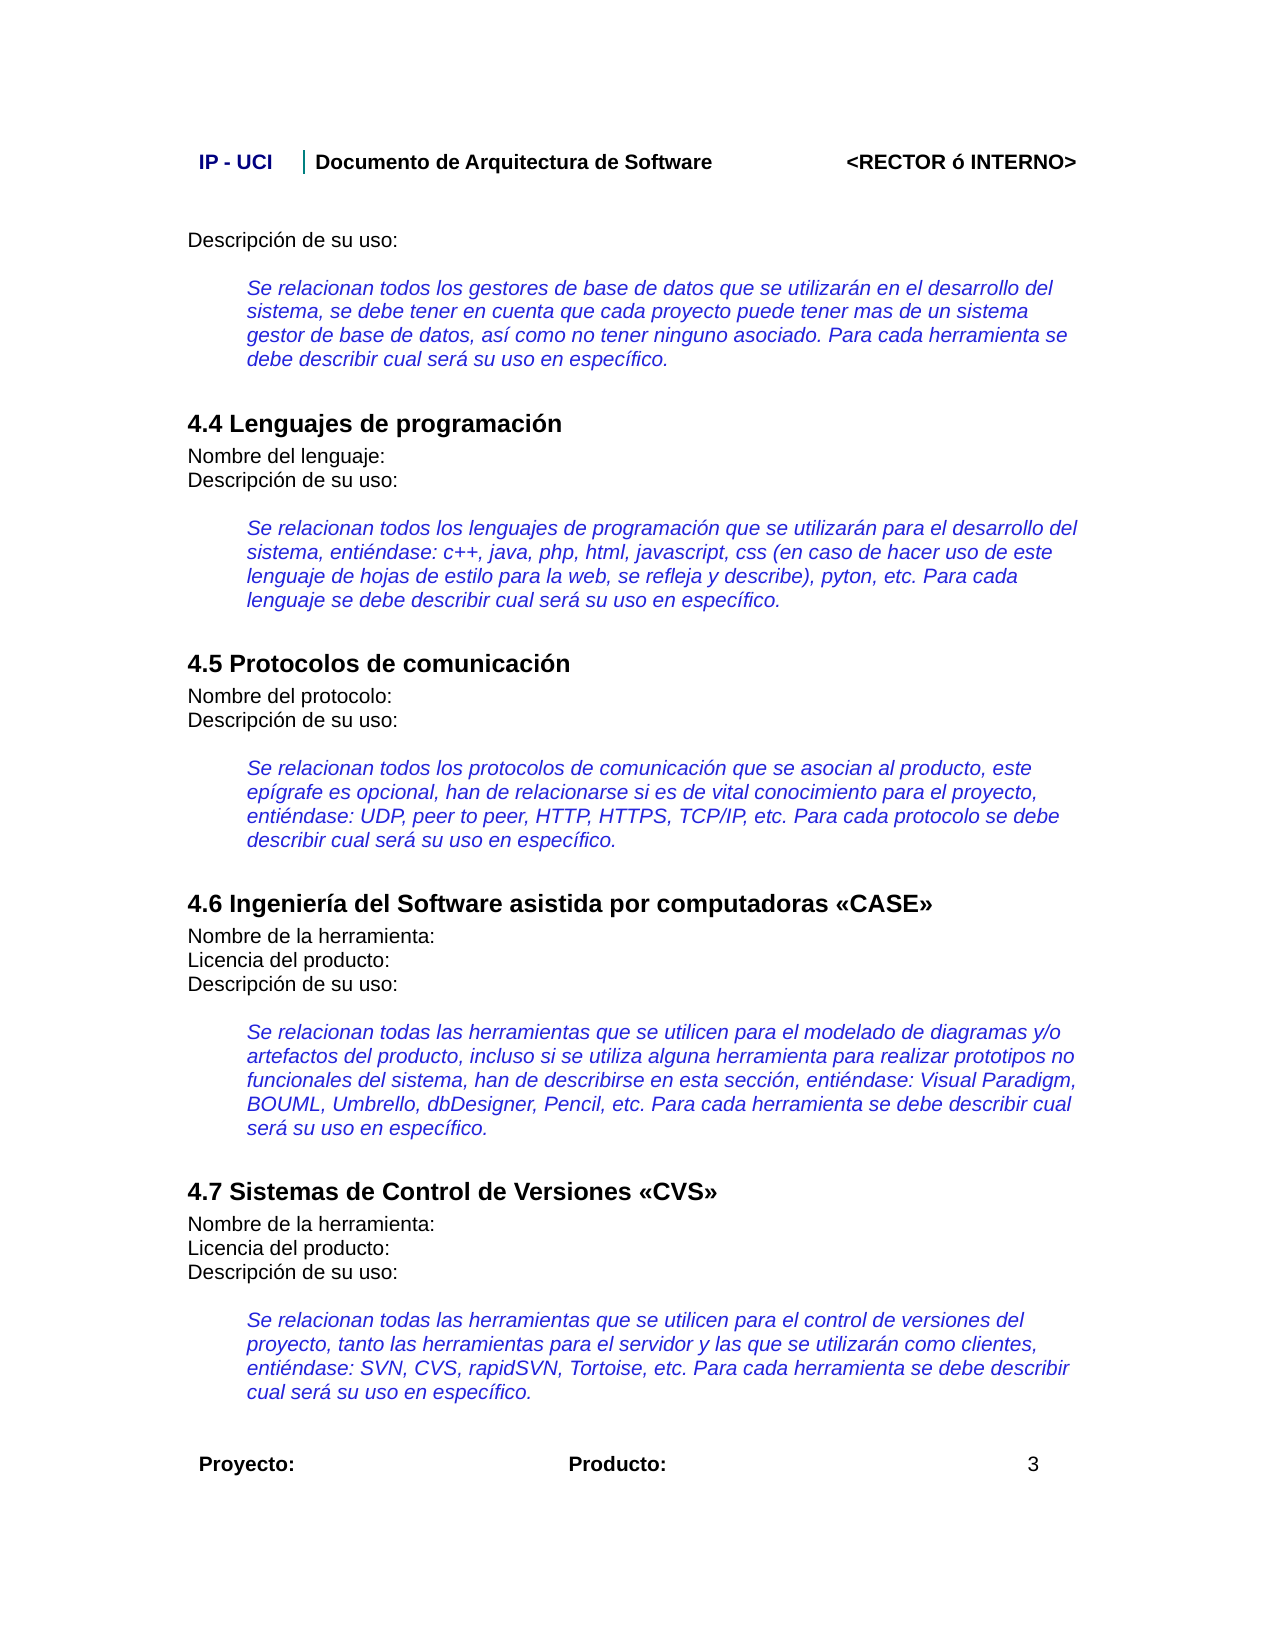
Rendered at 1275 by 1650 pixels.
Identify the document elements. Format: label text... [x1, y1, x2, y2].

text Licencia del producto: [187, 948, 1087, 972]
text Se relacionan todos los gestores de base de datos que se utilizarán en el desarrollo del sistema, se debe tener en cuenta que cada proyecto puede tener mas de un sistema gestor de base de datos, así como no tener ninguno asociado. Para cada herramienta se debe describir cual será su uso en específico. [247, 275, 1087, 371]
text Descripción de su uso: [187, 972, 1087, 996]
subtitle 4.7 Sistemas de Control de Versiones «CVS» [187, 1177, 1087, 1206]
subtitle 4.5 Protocolos de comunicación [187, 649, 1087, 678]
text Se relacionan todas las herramientas que se utilicen para el control de versiones del proyecto, tanto las herramientas para el servidor y las que se utilizarán como clientes, entiéndase: SVN, CVS, rapidSVN, Tortoise, etc. Para cada herramienta se debe describir cual será su uso en específico. [247, 1308, 1087, 1404]
text Descripción de su uso: [187, 468, 1087, 492]
subtitle 4.6 Ingeniería del Software asistida por computadoras «CASE» [187, 889, 1087, 918]
text Descripción de su uso: [187, 1260, 1087, 1284]
text Se relacionan todos los protocolos de comunicación que se asocian al producto, este epígrafe es opcional, han de relacionarse si es de vital conocimiento para el proyecto, entiéndase: UDP, peer to peer, HTTP, HTTPS, TCP/IP, etc. Para cada protocolo se debe describir cual será su uso en específico. [247, 756, 1087, 852]
text Nombre de la herramienta: [187, 1212, 1087, 1236]
text Licencia del producto: [187, 1236, 1087, 1260]
text Nombre de la herramienta: [187, 924, 1087, 948]
text Se relacionan todas las herramientas que se utilicen para el modelado de diagramas y/o artefactos del producto, incluso si se utiliza alguna herramienta para realizar prototipos no funcionales del sistema, han de describirse en esta sección, entiéndase: Visual Paradigm, BOUML, Umbrello, dbDesigner, Pencil, etc. Para cada herramienta se debe describir cual será su uso en específico. [247, 1020, 1087, 1140]
text Nombre del protocolo: [187, 684, 1087, 708]
text Descripción de su uso: [187, 708, 1087, 732]
text Nombre del lenguaje: [187, 444, 1087, 468]
text Se relacionan todos los lenguajes de programación que se utilizarán para el desarrollo del sistema, entiéndase: c++, java, php, html, javascript, css (en caso de hacer uso de este lenguaje de hojas de estilo para la web, se refleja y describe), pyton, etc. Para cada lenguaje se debe describir cual será su uso en específico. [247, 516, 1087, 611]
subtitle 4.4 Lenguajes de programación [187, 409, 1087, 437]
text Descripción de su uso: [187, 227, 1087, 251]
